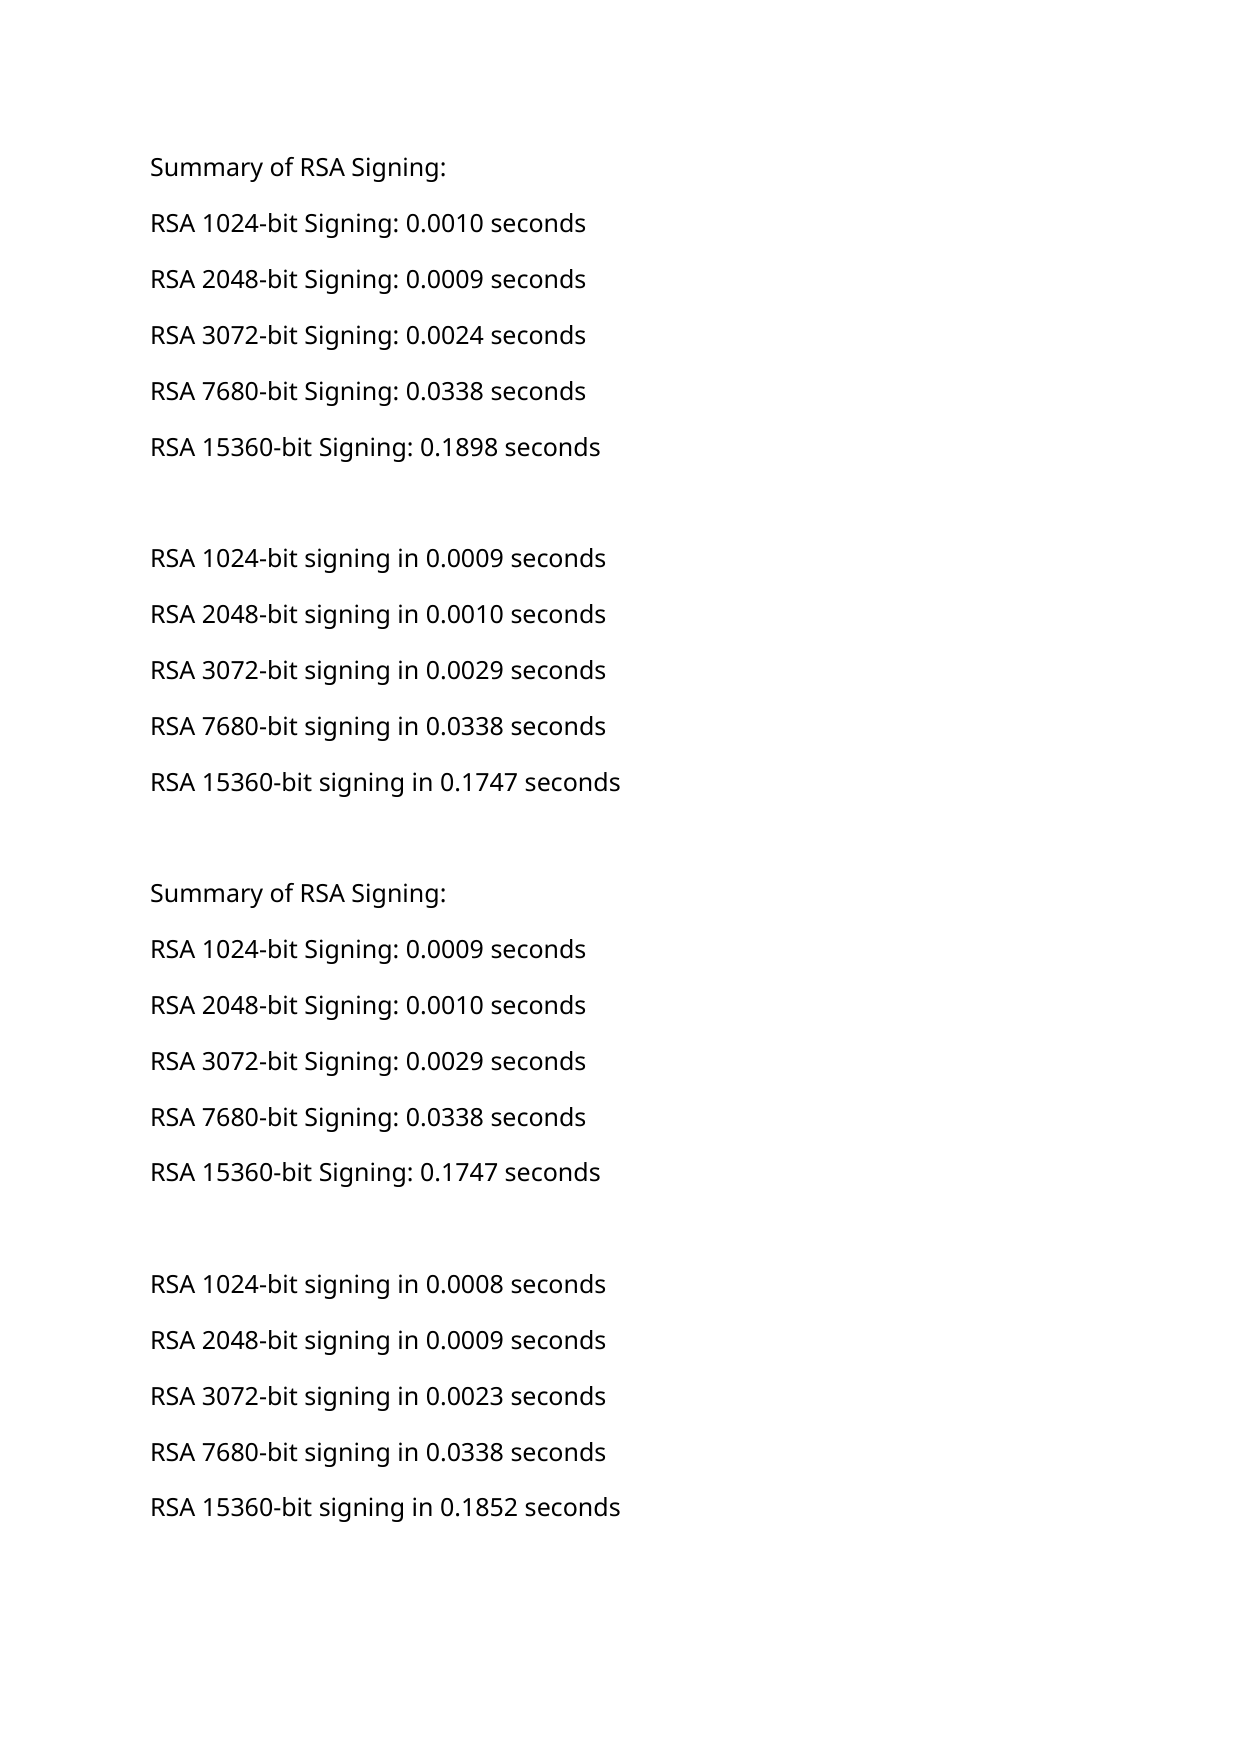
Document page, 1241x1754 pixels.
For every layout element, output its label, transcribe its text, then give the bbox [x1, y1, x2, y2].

text RSA 1024-bit signing in 0.0009 seconds [150, 541, 1090, 575]
text RSA 7680-bit Signing: 0.0338 seconds [150, 1099, 1090, 1133]
text RSA 15360-bit signing in 0.1852 seconds [150, 1490, 1090, 1524]
text RSA 15360-bit signing in 0.1747 seconds [150, 764, 1090, 798]
text RSA 3072-bit Signing: 0.0024 seconds [150, 317, 1090, 352]
text RSA 7680-bit Signing: 0.0338 seconds [150, 373, 1090, 407]
text Summary of RSA Signing: [150, 876, 1090, 910]
text RSA 1024-bit Signing: 0.0009 seconds [150, 932, 1090, 966]
text RSA 15360-bit Signing: 0.1898 seconds [150, 429, 1090, 463]
text RSA 7680-bit signing in 0.0338 seconds [150, 708, 1090, 742]
text RSA 2048-bit signing in 0.0009 seconds [150, 1322, 1090, 1357]
text RSA 7680-bit signing in 0.0338 seconds [150, 1434, 1090, 1468]
text RSA 2048-bit signing in 0.0010 seconds [150, 597, 1090, 631]
text RSA 2048-bit Signing: 0.0010 seconds [150, 987, 1090, 1022]
text RSA 3072-bit signing in 0.0023 seconds [150, 1378, 1090, 1412]
text RSA 3072-bit Signing: 0.0029 seconds [150, 1043, 1090, 1077]
text RSA 1024-bit Signing: 0.0010 seconds [150, 206, 1090, 240]
text RSA 15360-bit Signing: 0.1747 seconds [150, 1155, 1090, 1189]
text RSA 3072-bit signing in 0.0029 seconds [150, 652, 1090, 687]
text Summary of RSA Signing: [150, 150, 1090, 184]
text RSA 1024-bit signing in 0.0008 seconds [150, 1267, 1090, 1301]
text RSA 2048-bit Signing: 0.0009 seconds [150, 262, 1090, 296]
